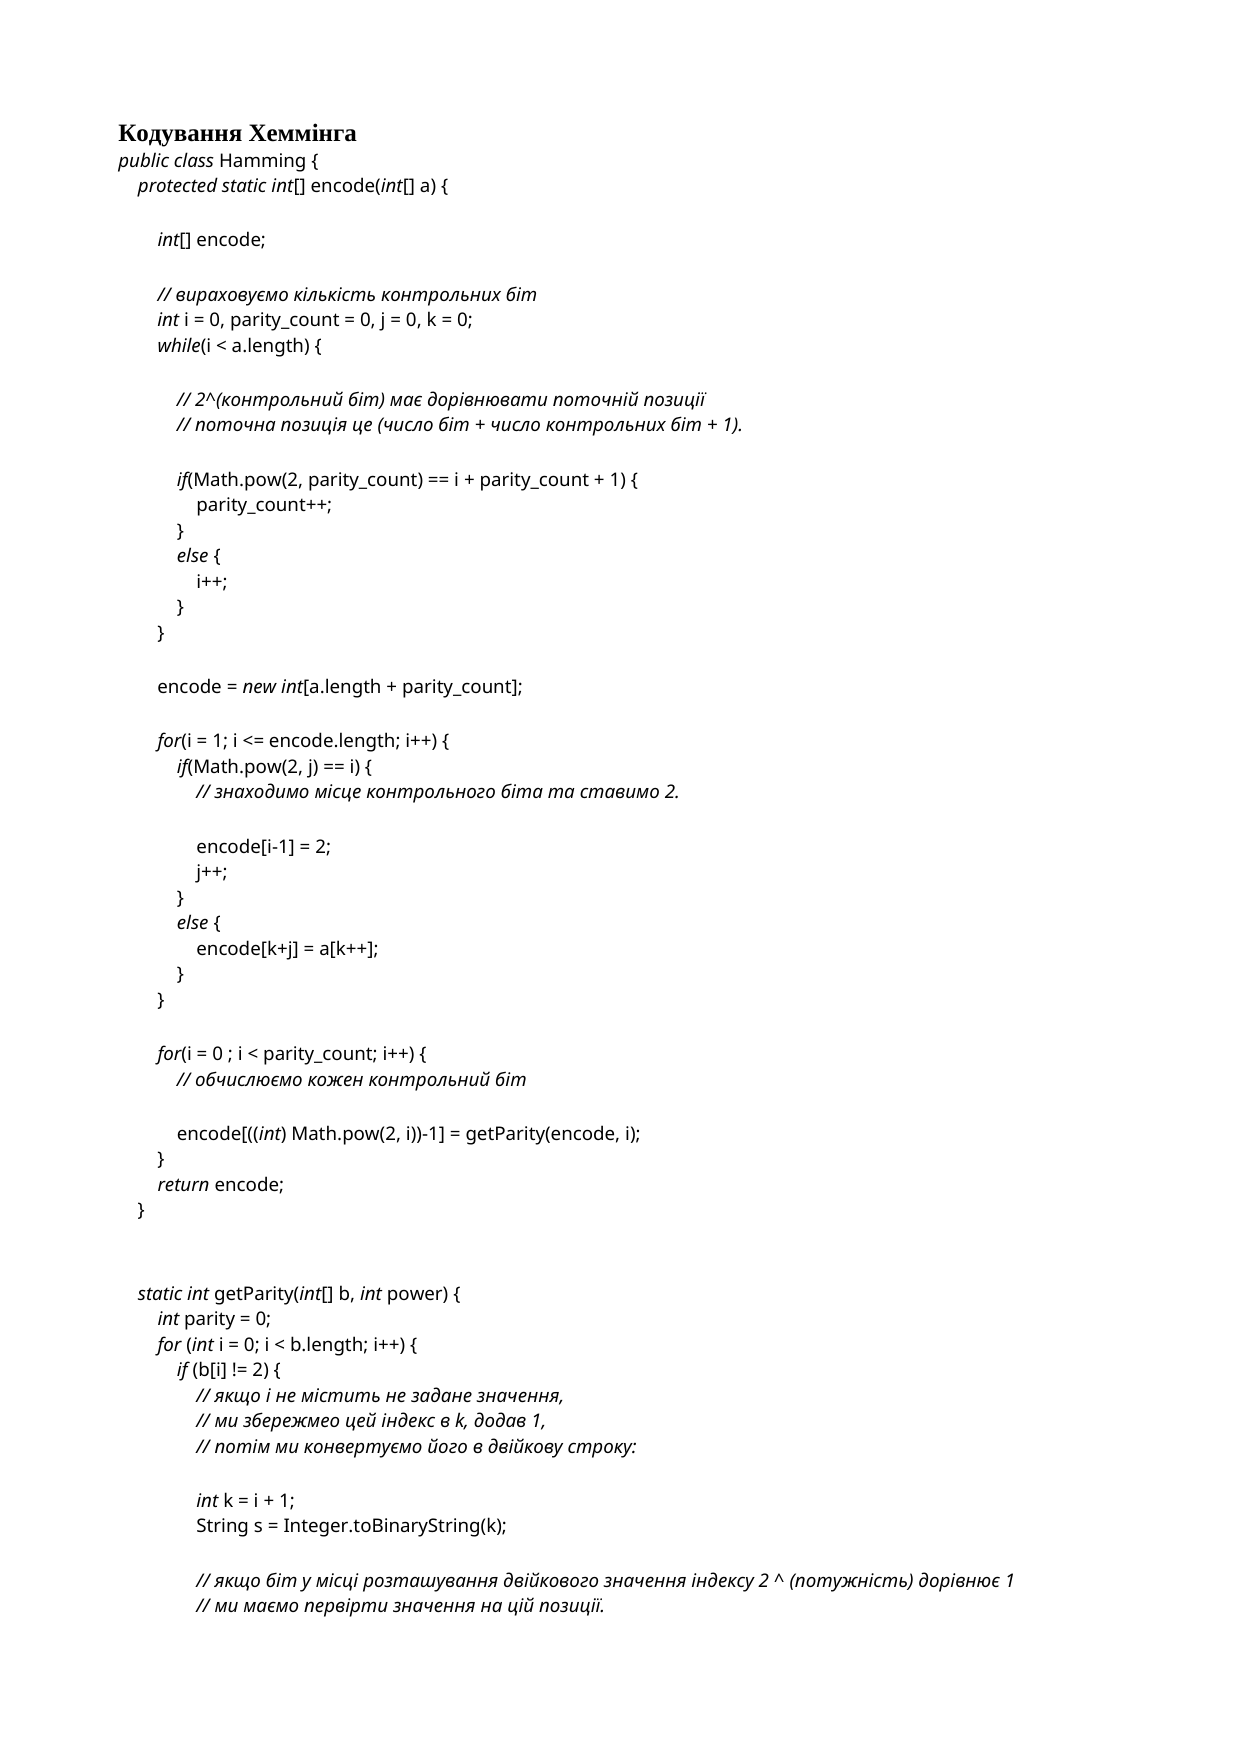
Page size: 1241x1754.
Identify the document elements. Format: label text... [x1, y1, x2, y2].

text Кодування Хеммінга public class Hamming { protected static int[] encode(int[] a) { int[] encode; // вираховуємо кількість контрольних біт int i = 0, parity_count = 0, j = 0, k = 0; while(i < a.length) { // 2^(контрольний біт) має дорівнювати поточній позиції // поточна позиція це (число біт + число контрольних біт + 1). if(Math.pow(2, parity_count) == i + parity_count + 1) { parity_count++; } else { i++; } } encode = new int[a.length + parity_count]; for(i = 1; i <= encode.length; i++) { if(Math.pow(2, j) == i) { // знаходимо місце контрольного біта та ставимо 2. encode[i-1] = 2; j++; } else { encode[k+j] = a[k++]; } } for(i = 0 ; i < parity_count; i++) { // обчислюємо кожен контрольний біт encode[((int) Math.pow(2, i))-1] = getParity(encode, i); } return encode; } static int getParity(int[] b, int power) { int parity = 0; for (int i = 0; i < b.length; i++) { if (b[i] != 2) { // якщо i не містить не задане значення, // ми збережмео цей індекс в k, додав 1, // потім ми конвертуємо його в двійкову строку: int k = i + 1; String s = Integer.toBinaryString(k); // якщо біт у місці розташування двійкового значення індексу 2 ^ (потужність) дорівнює 1 // ми маємо первірти значення на цій позиції. [118, 118, 1122, 1618]
